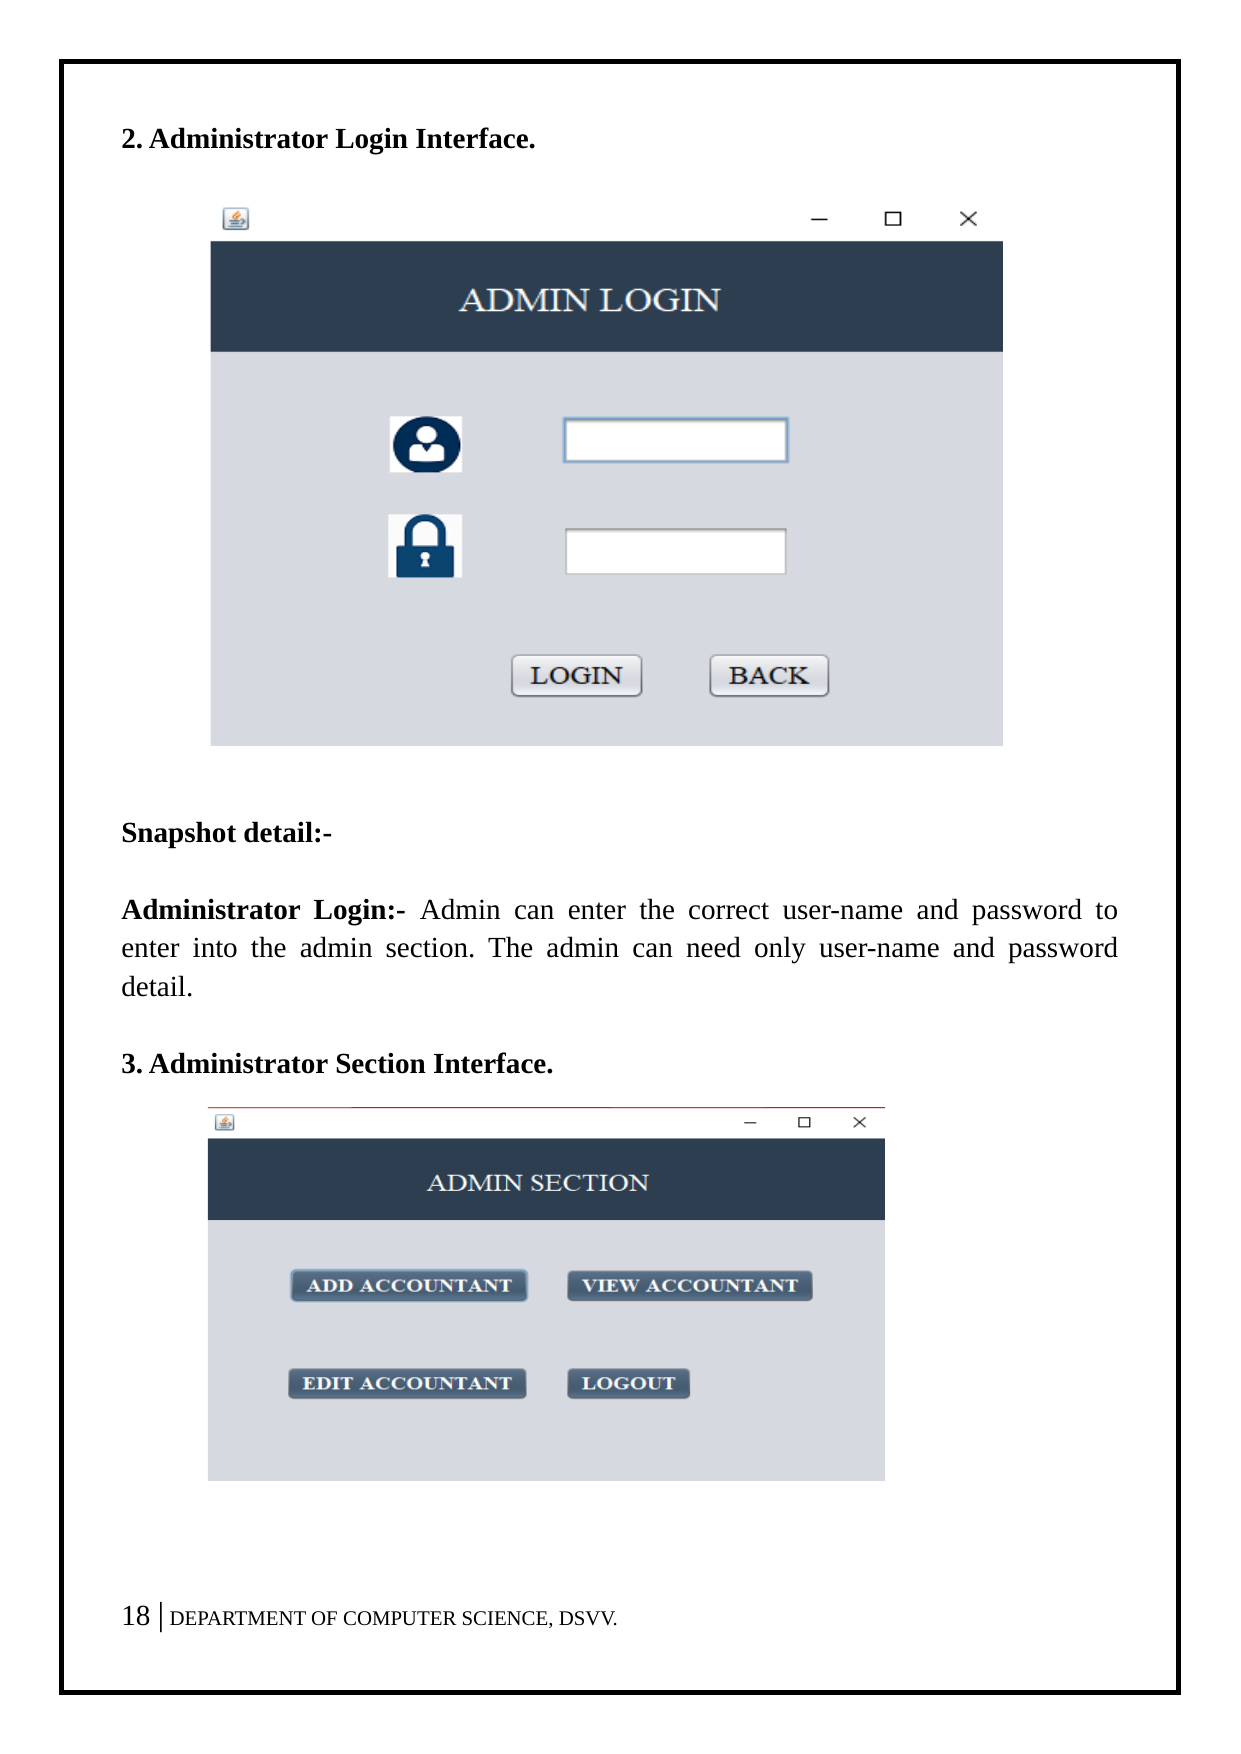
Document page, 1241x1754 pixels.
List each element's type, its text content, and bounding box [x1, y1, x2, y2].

text Administrator Login:- Admin can enter the correct user-name and password to enter into the admin section. The admin can need only user-name and password detail. [121, 892, 1119, 1002]
picture [210, 202, 787, 746]
text 3. Administrator Section Interface. [121, 1046, 1119, 1079]
picture [207, 1107, 885, 1481]
text 2. Administrator Login Interface. [121, 121, 1119, 154]
text Snapshot detail:- [121, 815, 1119, 848]
